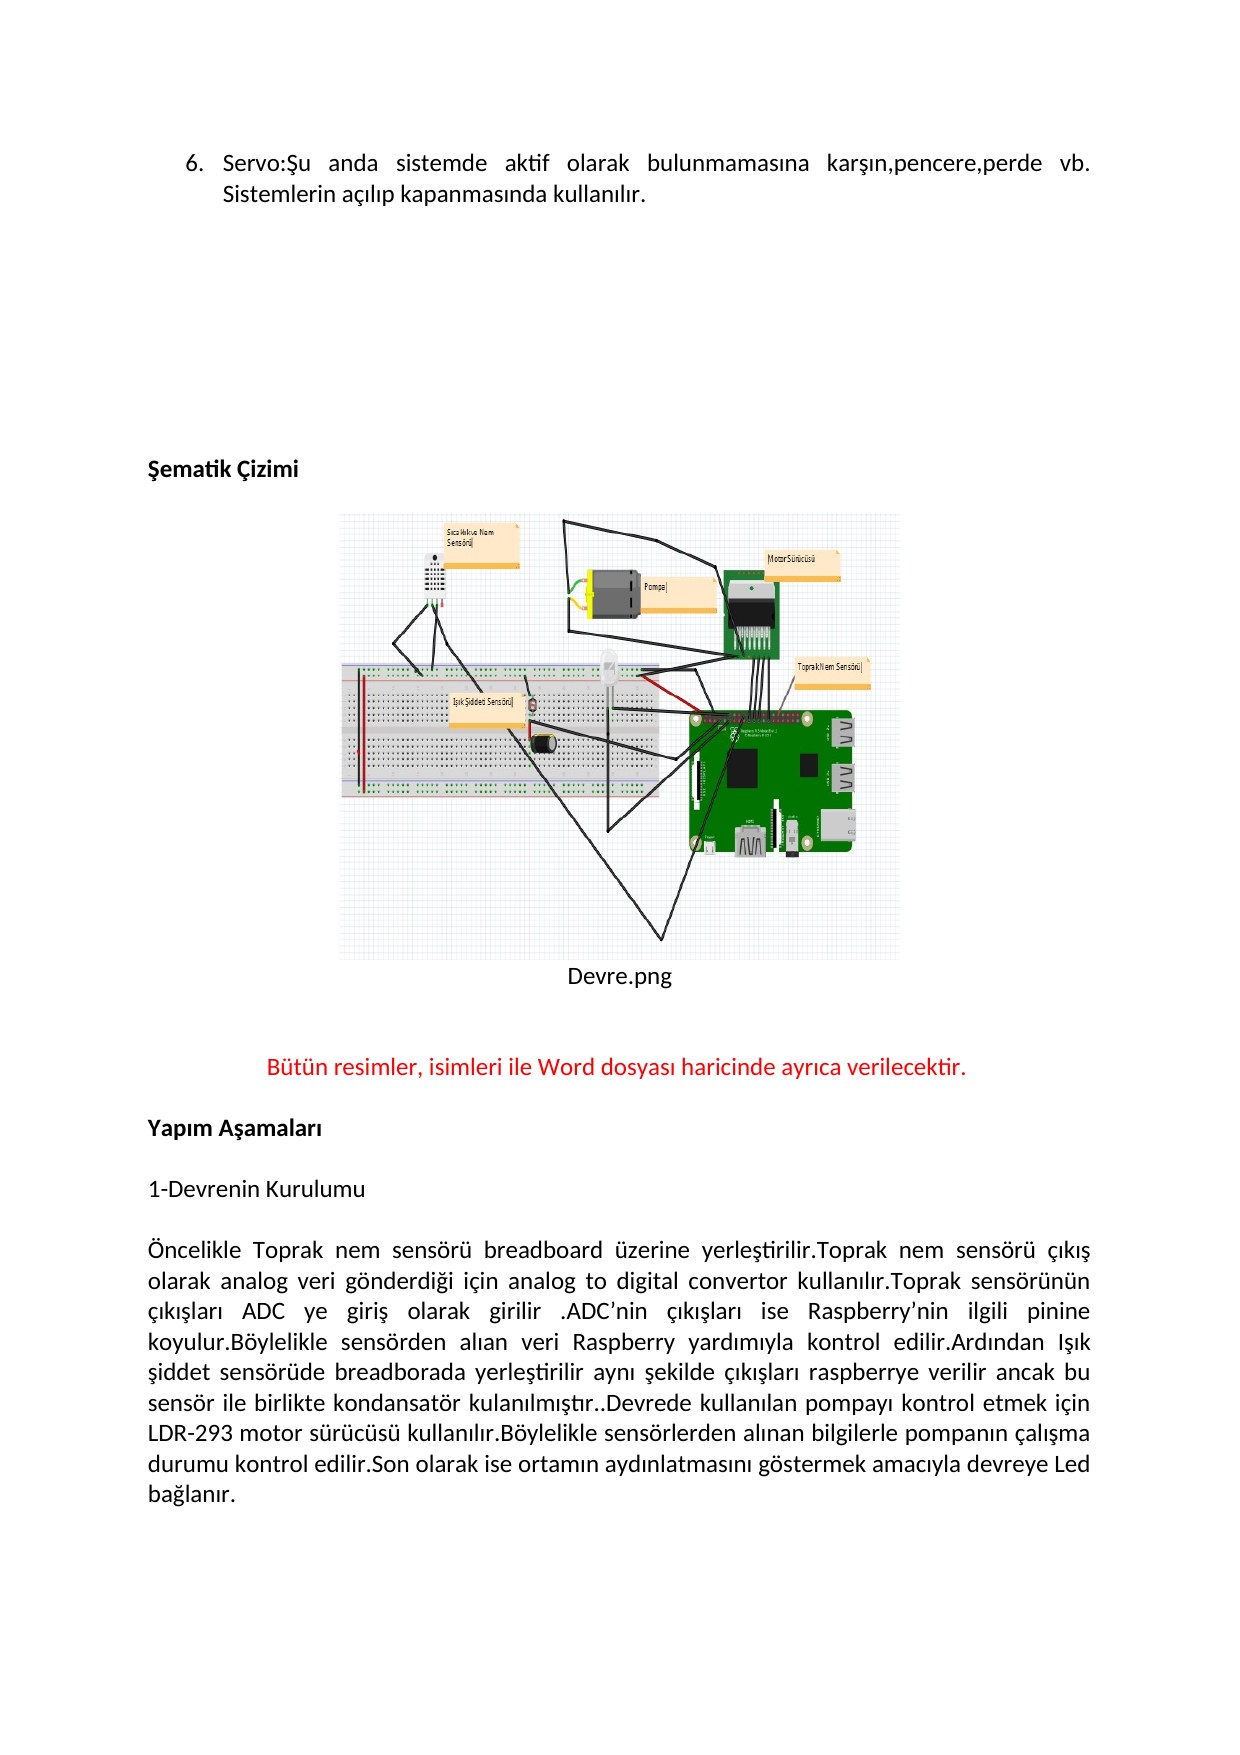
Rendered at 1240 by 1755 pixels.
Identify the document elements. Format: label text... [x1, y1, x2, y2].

text Öncelikle Toprak nem sensörü breadboard üzerine yerleştirilir.Toprak nem sensörü çıkış olarak analog veri gönderdiği için analog to digital convertor kullanılır.Toprak sensörünün çıkışları ADC ye giriş olarak girilir .ADC’nin çıkışları ise Raspberry’nin ilgili pinine koyulur.Böylelikle sensörden alıan veri Raspberry yardımıyla kontrol edilir.Ardından Işık şiddet sensörüde breadborada yerleştirilir aynı şekilde çıkışları raspberrye verilir ancak bu sensör ile birlikte kondansatör kulanılmıştır..Devrede kullanılan pompayı kontrol etmek için LDR-293 motor sürücüsü kullanılır.Böylelikle sensörlerden alınan bilgilerle pompanın çalışma durumu kontrol edilir.Son olarak ise ortamın aydınlatmasını göstermek amacıyla devreye Led bağlanır. [148, 1234, 1092, 1509]
list Servo:Şu anda sistemde aktif olarak bulunmamasına karşın,pencere,perde vb. Sistemlerin açılıp kapanmasında kullanılır. [185, 148, 1092, 209]
text Bütün resimler, isimleri ile Word dosyası haricinde ayrıca verilecektir. [148, 1051, 1092, 1082]
text Devre.png [148, 960, 1092, 990]
text Şematik Çizimi [148, 453, 1092, 483]
text Yapım Aşamaları [148, 1112, 1092, 1143]
text 1-Devrenin Kurulumu [148, 1173, 1092, 1204]
picture [339, 513, 901, 960]
